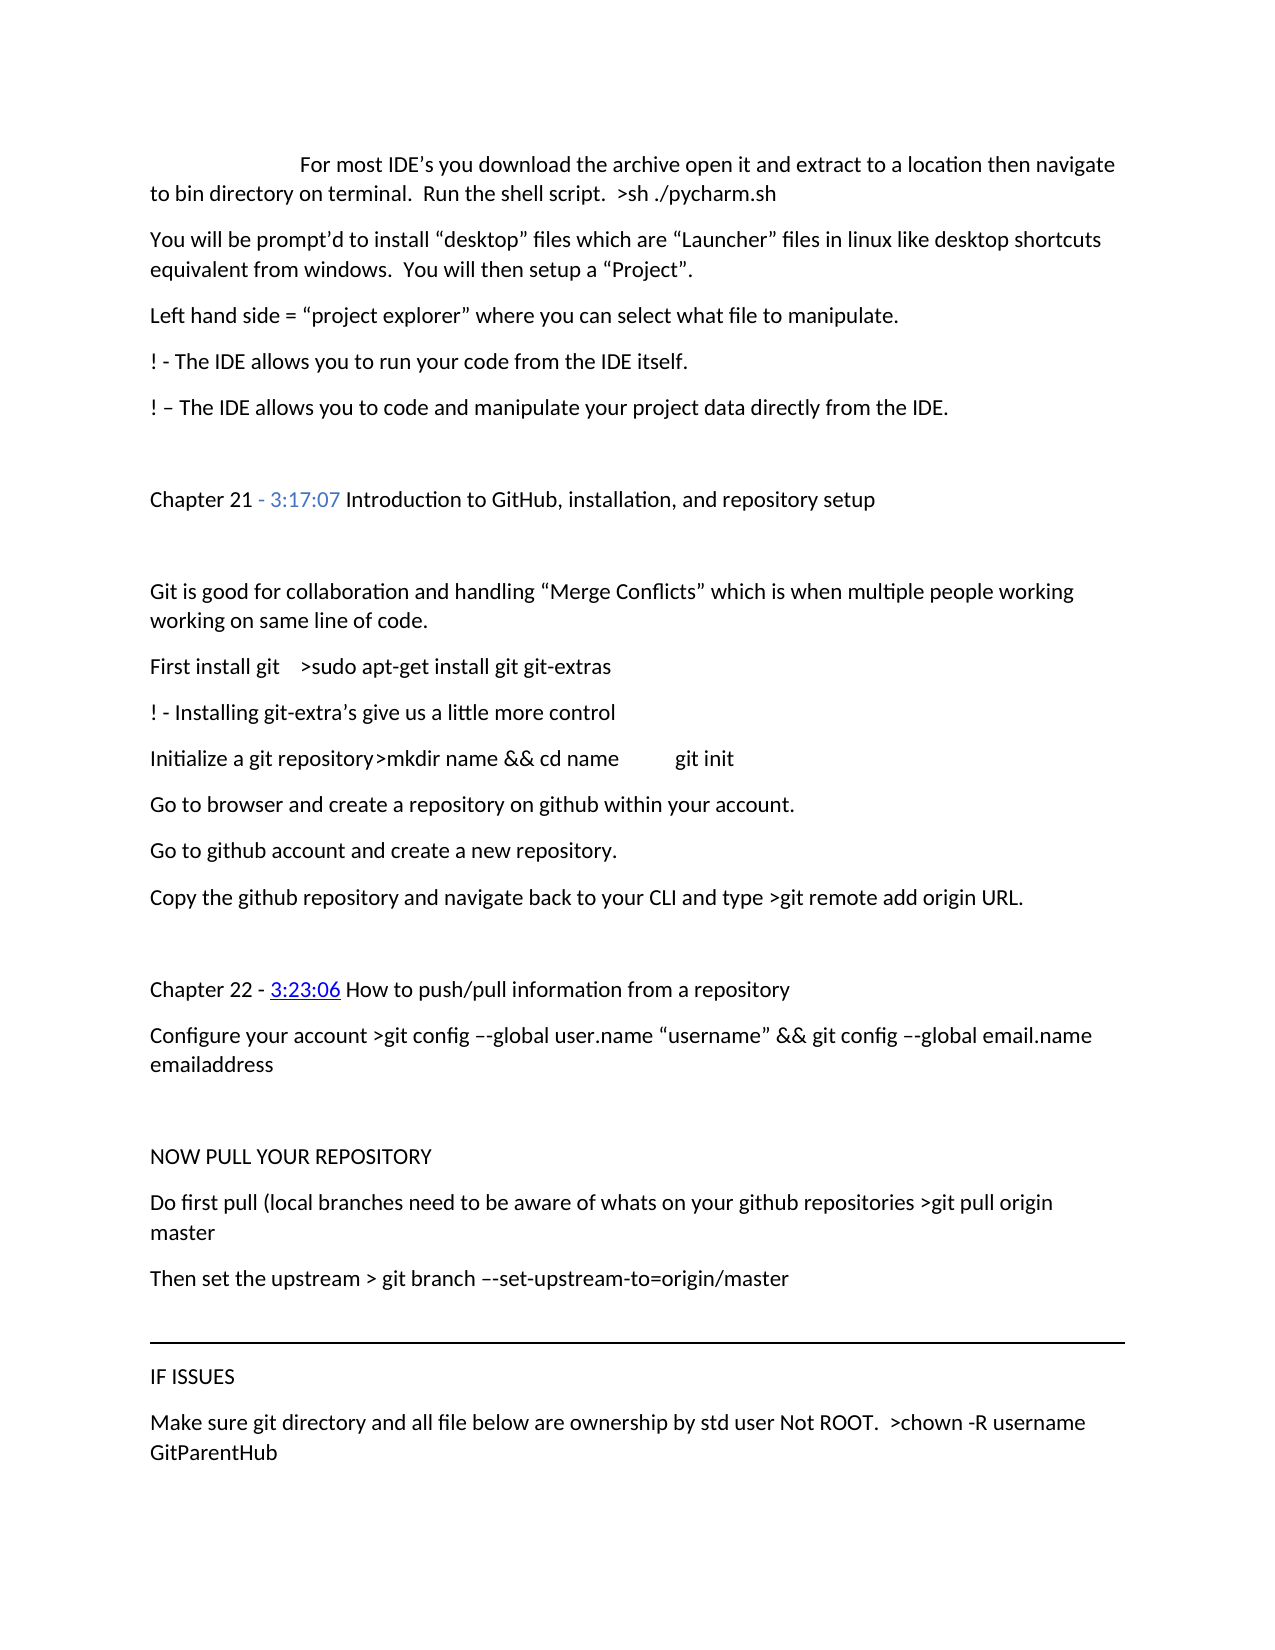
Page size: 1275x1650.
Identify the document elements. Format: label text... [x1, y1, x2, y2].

text Chapter 22 - 3:23:06 How to push/pull information from a repository [150, 975, 1125, 1003]
text Initialize a git repository >mkdir name && cd name git init [150, 744, 1125, 773]
text You will be prompt’d to install “desktop” files which are “Launcher” files in linux like desktop shortcuts equivalent from windows. You will then setup a “Project”. [150, 225, 1125, 283]
text Go to github account and create a new repository. [150, 837, 1125, 865]
text Left hand side = “project explorer” where you can select what file to manipulate. [150, 301, 1125, 329]
text First install git >sudo apt-get install git git-extras [150, 652, 1125, 681]
text Go to browser and create a repository on github within your account. [150, 791, 1125, 819]
text NOW PULL YOUR REPOSITORY [150, 1142, 1125, 1170]
text Do first pull (local branches need to be aware of whats on your github repositories >git pull origin master [150, 1188, 1125, 1246]
text Then set the upstream > git branch –-set-upstream-to=origin/master [150, 1264, 1125, 1292]
text Configure your account >git config –-global user.name “username” && git config –-global email.name emailaddress [150, 1021, 1125, 1078]
text ! - Installing git-extra’s give us a little more control [150, 698, 1125, 727]
text Make sure git directory and all file below are ownership by std user Not ROOT. >chown -R username GitParentHub [150, 1408, 1125, 1466]
text IF ISSUES [150, 1362, 1125, 1390]
text Chapter 21 - 3:17:07 Introduction to GitHub, installation, and repository setup [150, 485, 1125, 513]
text Git is good for collaboration and handling “Merge Conflicts” which is when multiple people working working on same line of code. [150, 577, 1125, 634]
text ! – The IDE allows you to code and manipulate your project data directly from the IDE. [150, 393, 1125, 421]
text For most IDE’s you download the archive open it and extract to a location then navigate to bin directory on terminal. Run the shell script. >sh ./pycharm.sh [150, 150, 1125, 207]
text Copy the github repository and navigate back to your CLI and type >git remote add origin URL. [150, 883, 1125, 911]
text ! - The IDE allows you to run your code from the IDE itself. [150, 347, 1125, 375]
